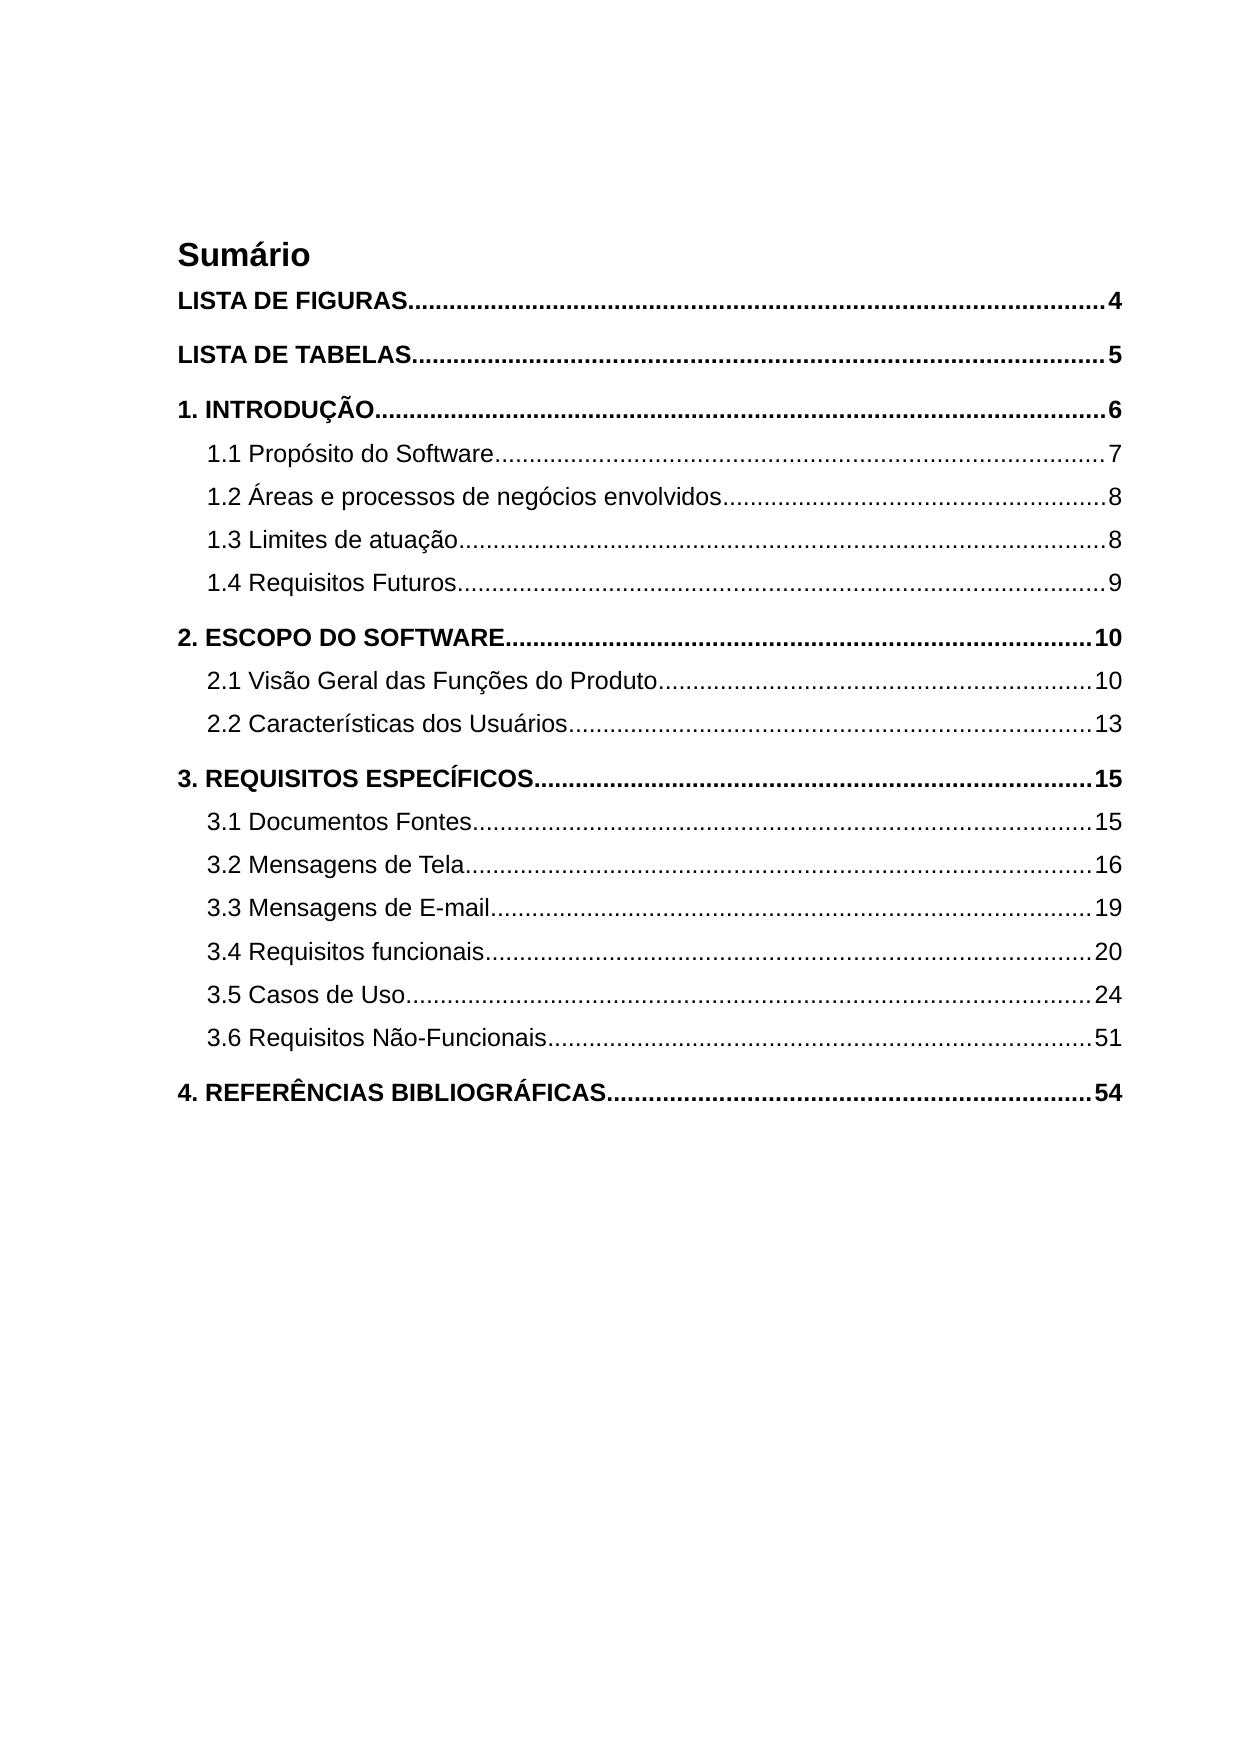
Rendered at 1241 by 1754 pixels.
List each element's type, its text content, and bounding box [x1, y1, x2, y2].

text 3.3 Mensagens de E-mail 19 [207, 893, 1122, 922]
text LISTA DE FIGURAS 4 [177, 286, 1122, 314]
text 3.6 Requisitos Não-Funcionais 51 [207, 1023, 1122, 1051]
text 3.5 Casos de Uso 24 [207, 979, 1122, 1008]
text 2.2 Características dos Usuários 13 [207, 709, 1122, 738]
subtitle Sumário [177, 235, 1122, 274]
text 2.1 Visão Geral das Funções do Produto 10 [207, 666, 1122, 695]
text LISTA DE TABELAS 5 [177, 341, 1122, 369]
text 4. REFERÊNCIAS BIBLIOGRÁFICAS 54 [177, 1078, 1122, 1106]
text 3. REQUISITOS ESPECÍFICOS 15 [177, 764, 1122, 793]
text 3.1 Documentos Fontes 15 [207, 807, 1122, 836]
text 1.1 Propósito do Software 7 [207, 438, 1122, 467]
text 1.4 Requisitos Futuros 9 [207, 568, 1122, 597]
text 1.2 Áreas e processos de negócios envolvidos 8 [207, 482, 1122, 510]
text 1.3 Limites de atuação 8 [207, 525, 1122, 553]
text 3.4 Requisitos funcionais 20 [207, 936, 1122, 965]
text 3.2 Mensagens de Tela 16 [207, 850, 1122, 879]
text 2. ESCOPO DO SOFTWARE 10 [177, 623, 1122, 652]
text 1. INTRODUÇÃO 6 [177, 395, 1122, 424]
